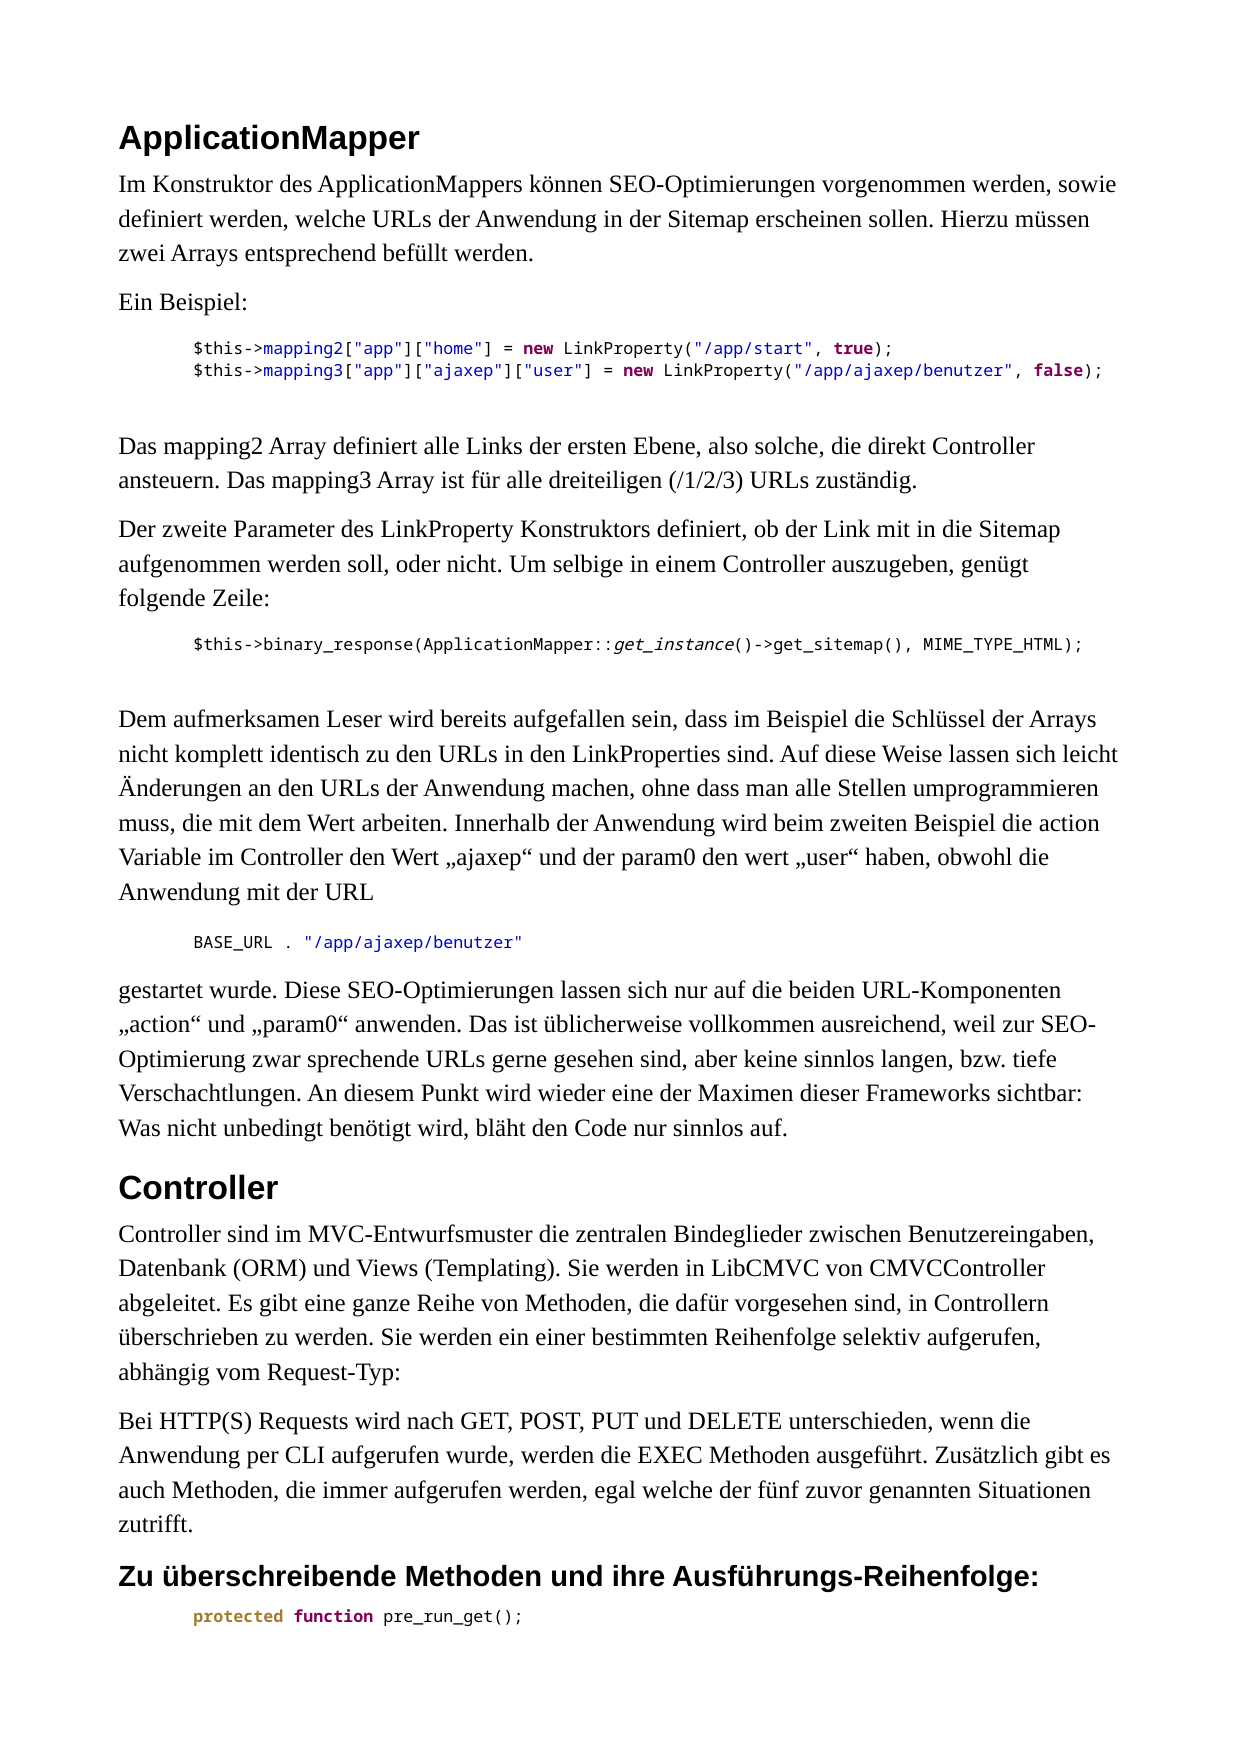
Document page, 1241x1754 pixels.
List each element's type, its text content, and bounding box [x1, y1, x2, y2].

text $this->mapping3["app"]["ajaxep"]["user"] = new LinkProperty("/app/ajaxep/benutzer", false); [118, 359, 1122, 382]
text Ein Beispiel: [118, 287, 1122, 316]
text Controller sind im MVC-Entwurfsmuster die zentralen Bindeglieder zwischen Benutzereingaben, Datenbank (ORM) und Views (Templating). Sie werden in LibCMVC von CMVCController abgeleitet. Es gibt eine ganze Reihe von Methoden, die dafür vorgesehen sind, in Controllern überschrieben zu werden. Sie werden ein einer bestimmten Reihenfolge selektiv aufgerufen, abhängig vom Request-Typ: [118, 1219, 1122, 1386]
subtitle Controller [118, 1168, 1122, 1207]
text $this->binary_response(ApplicationMapper::get_instance()->get_sitemap(), MIME_TYPE_HTML); [118, 632, 1122, 655]
text Bei HTTP(S) Requests wird nach GET, POST, PUT und DELETE unterschieden, wenn die Anwendung per CLI aufgerufen wurde, werden die EXEC Methoden ausgeführt. Zusätzlich gibt es auch Methoden, die immer aufgerufen werden, egal welche der fünf zuvor genannten Situationen zutrifft. [118, 1406, 1122, 1538]
text protected function pre_run_get(); [118, 1604, 1122, 1627]
text Dem aufmerksamen Leser wird bereits aufgefallen sein, dass im Beispiel die Schlüssel der Arrays nicht komplett identisch zu den URLs in den LinkProperties sind. Auf diese Weise lassen sich leicht Änderungen an den URLs der Anwendung machen, ohne dass man alle Stellen umprogrammieren muss, die mit dem Wert arbeiten. Innerhalb der Anwendung wird beim zweiten Beispiel die action Variable im Controller den Wert „ajaxep“ und der param0 den wert „user“ haben, obwohl die Anwendung mit der URL [118, 704, 1122, 905]
text Im Konstruktor des ApplicationMappers können SEO-Optimierungen vorgenommen werden, sowie definiert werden, welche URLs der Anwendung in der Sitemap erscheinen sollen. Hierzu müssen zwei Arrays entsprechend befüllt werden. [118, 169, 1122, 267]
text Das mapping2 Array definiert alle Links der ersten Ebene, also solche, die direkt Controller ansteuern. Das mapping3 Array ist für alle dreiteiligen (/1/2/3) URLs zuständig. [118, 431, 1122, 494]
text Der zweite Parameter des LinkProperty Konstruktors definiert, ob der Link mit in die Sitemap aufgenommen werden soll, oder nicht. Um selbige in einem Controller auszugeben, genügt folgende Zeile: [118, 514, 1122, 612]
text BASE_URL . "/app/ajaxep/benutzer" [118, 926, 1122, 954]
subtitle ApplicationMapper [118, 118, 1122, 157]
text $this->mapping2["app"]["home"] = new LinkProperty("/app/start", true); [118, 336, 1122, 359]
subtitle Zu überschreibende Methoden und ihre Ausführungs-Reihenfolge: [118, 1558, 1122, 1592]
text gestartet wurde. Diese SEO-Optimierungen lassen sich nur auf die beiden URL-Komponenten „action“ und „param0“ anwenden. Das ist üblicherweise vollkommen ausreichend, weil zur SEO-Optimierung zwar sprechende URLs gerne gesehen sind, aber keine sinnlos langen, bzw. tiefe Verschachtlungen. An diesem Punkt wird wieder eine der Maximen dieser Frameworks sichtbar: Was nicht unbedingt benötigt wird, bläht den Code nur sinnlos auf. [118, 975, 1122, 1141]
